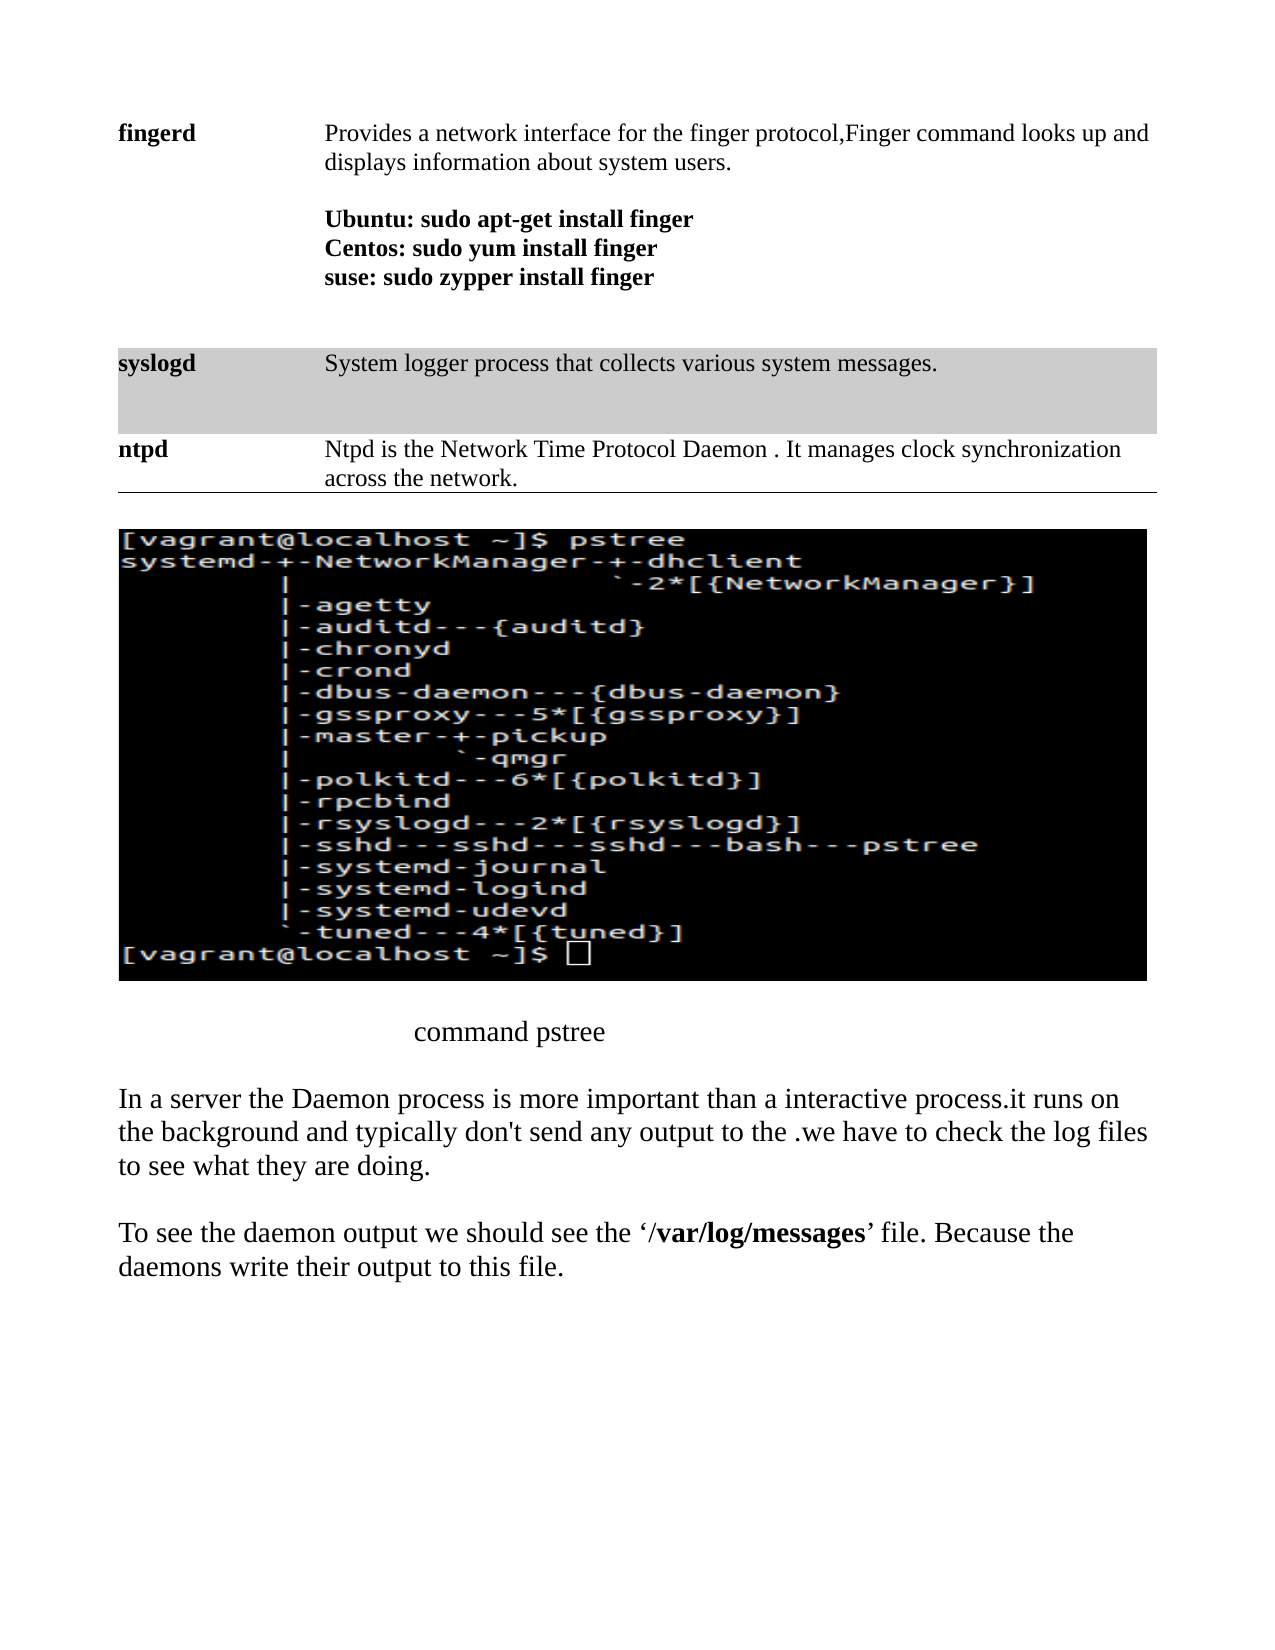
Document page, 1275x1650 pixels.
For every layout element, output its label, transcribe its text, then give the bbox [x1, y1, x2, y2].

text To see the daemon output we should see the ‘/var/log/messages’ file. Because the daemons write their output to this file. [118, 1215, 1157, 1282]
table_cell fingerd [118, 118, 324, 348]
text In a server the Daemon process is more important than a interactive process.it runs on the background and typically don't send any output to the .we have to check the log files to see what they are doing. [118, 1081, 1157, 1182]
table_cell Provides a network interface for the finger protocol,Finger command looks up and displays information about system users. Ubuntu: sudo apt-get install finger Centos: sudo yum install finger suse: sudo zypper install finger [324, 118, 1157, 348]
text command pstree [118, 1014, 1157, 1047]
table_cell System logger process that collects various system messages. [324, 348, 1157, 434]
picture [118, 529, 1147, 981]
table_cell syslogd [118, 348, 324, 434]
table_cell ntpd [118, 434, 324, 492]
table_cell Ntpd is the Network Time Protocol Daemon . It manages clock synchronization across the network. [324, 434, 1157, 492]
